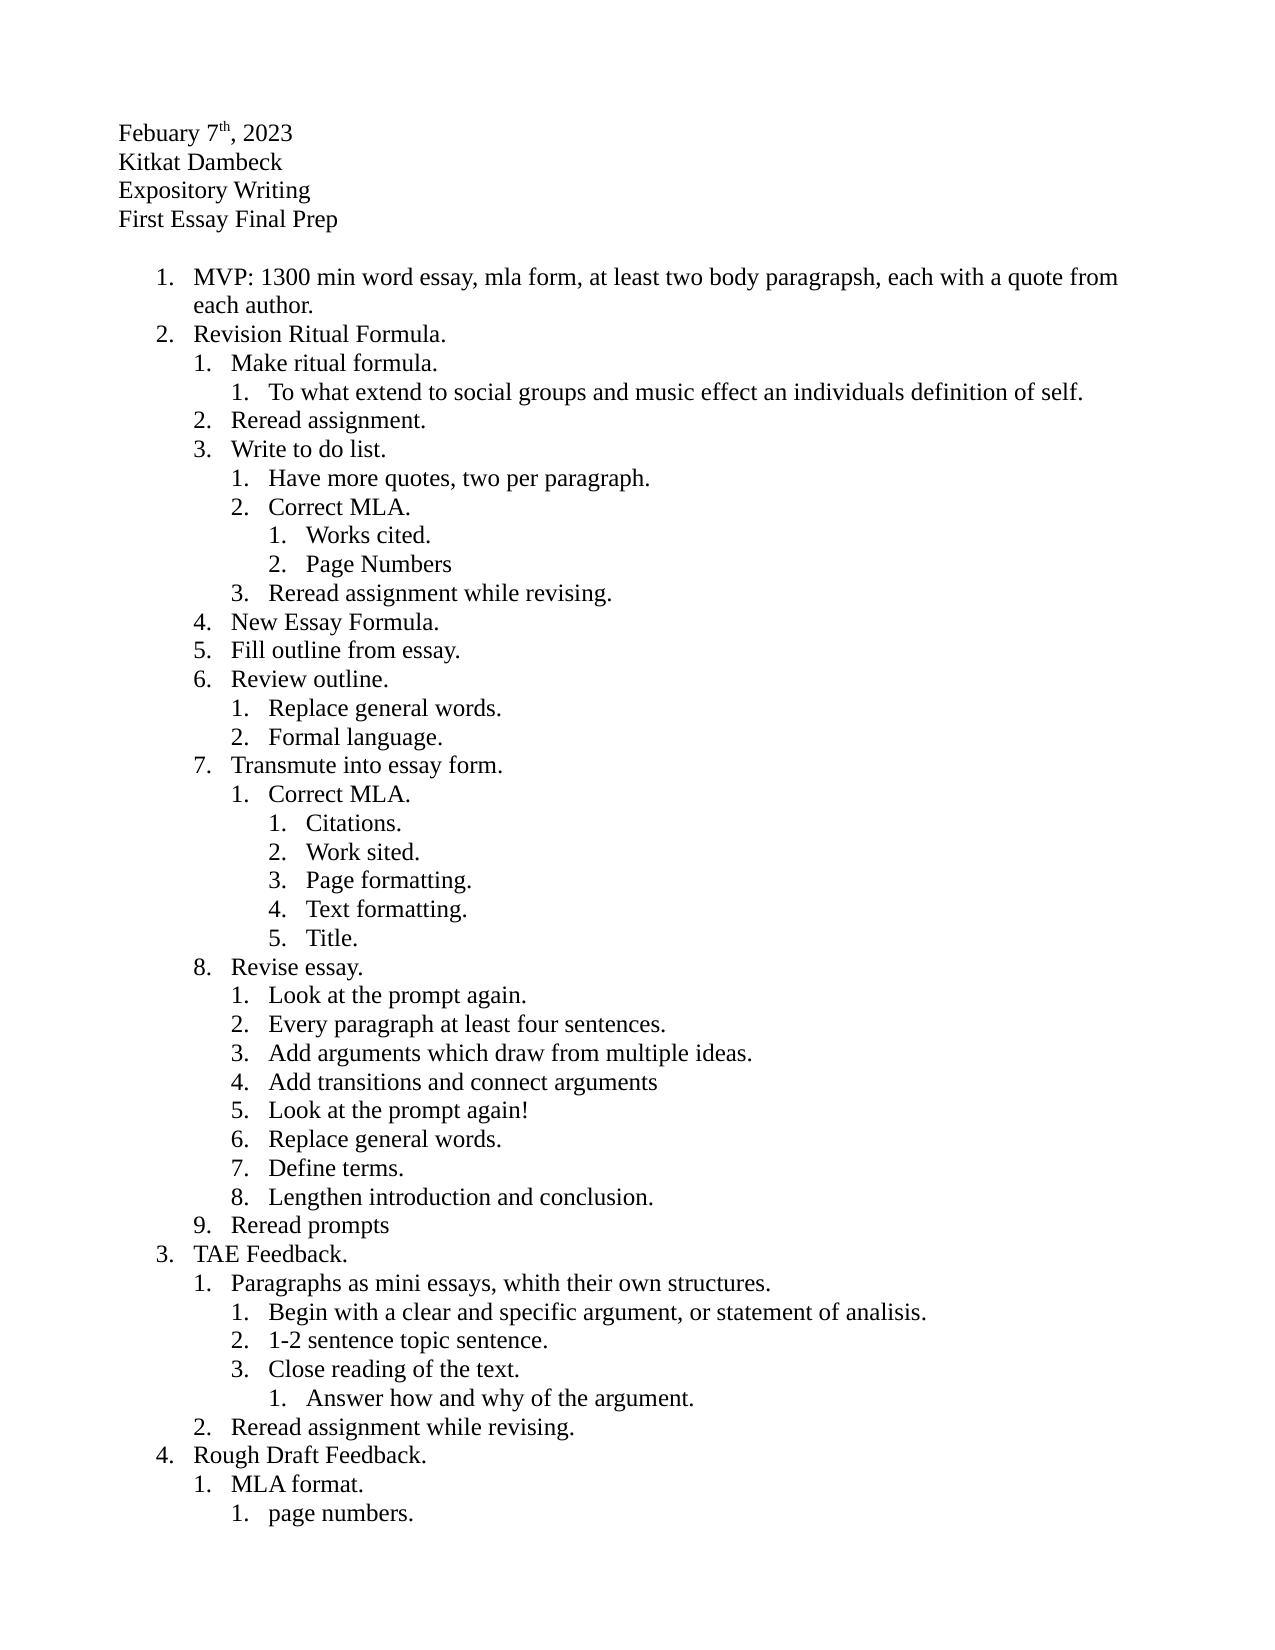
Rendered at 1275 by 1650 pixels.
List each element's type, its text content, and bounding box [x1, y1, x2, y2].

list Correct MLA. [231, 492, 1157, 521]
list Reread assignment. [193, 406, 1157, 434]
list Begin with a clear and specific argument, or statement of analisis. [231, 1297, 1157, 1326]
list Text formatting. [268, 894, 1157, 923]
list MLA format. [193, 1469, 1157, 1498]
list TAE Feedback. [156, 1239, 1157, 1268]
list Rough Draft Feedback. [156, 1441, 1157, 1469]
list page numbers. [231, 1498, 1157, 1527]
list Reread assignment while revising. [231, 578, 1157, 607]
text Febuary 7th, 2023 [118, 118, 1157, 147]
list Every paragraph at least four sentences. [231, 1009, 1157, 1038]
list Review outline. [193, 664, 1157, 693]
list Page formatting. [268, 866, 1157, 894]
list Lengthen introduction and conclusion. [231, 1182, 1157, 1211]
list Make ritual formula. [193, 348, 1157, 377]
list 1-2 sentence topic sentence. [231, 1326, 1157, 1354]
list Transmute into essay form. [193, 751, 1157, 779]
text Expository Writing [118, 176, 1157, 204]
list MVP: 1300 min word essay, mla form, at least two body paragrapsh, each with a quote from each author. [156, 262, 1157, 319]
list Replace general words. [231, 1124, 1157, 1153]
list New Essay Formula. [193, 607, 1157, 636]
list Close reading of the text. [231, 1354, 1157, 1383]
list Look at the prompt again. [231, 981, 1157, 1009]
list Reread assignment while revising. [193, 1412, 1157, 1441]
text First Essay Final Prep [118, 204, 1157, 233]
list Replace general words. [231, 693, 1157, 722]
list To what extend to social groups and music effect an individuals definition of self. [231, 377, 1157, 406]
list Add arguments which draw from multiple ideas. [231, 1038, 1157, 1067]
list Reread prompts [193, 1211, 1157, 1239]
list Write to do list. [193, 434, 1157, 463]
list Title. [268, 923, 1157, 952]
text Kitkat Dambeck [118, 147, 1157, 176]
list Have more quotes, two per paragraph. [231, 463, 1157, 492]
list Citations. [268, 808, 1157, 837]
list Define terms. [231, 1153, 1157, 1182]
list Revise essay. [193, 952, 1157, 981]
list Fill outline from essay. [193, 636, 1157, 664]
list Paragraphs as mini essays, whith their own structures. [193, 1268, 1157, 1297]
list Answer how and why of the argument. [268, 1383, 1157, 1412]
list Look at the prompt again! [231, 1096, 1157, 1124]
list Correct MLA. [231, 779, 1157, 808]
list Add transitions and connect arguments [231, 1067, 1157, 1096]
list Revision Ritual Formula. [156, 319, 1157, 348]
list Work sited. [268, 837, 1157, 866]
list Page Numbers [268, 549, 1157, 578]
list Works cited. [268, 521, 1157, 549]
list Formal language. [231, 722, 1157, 751]
